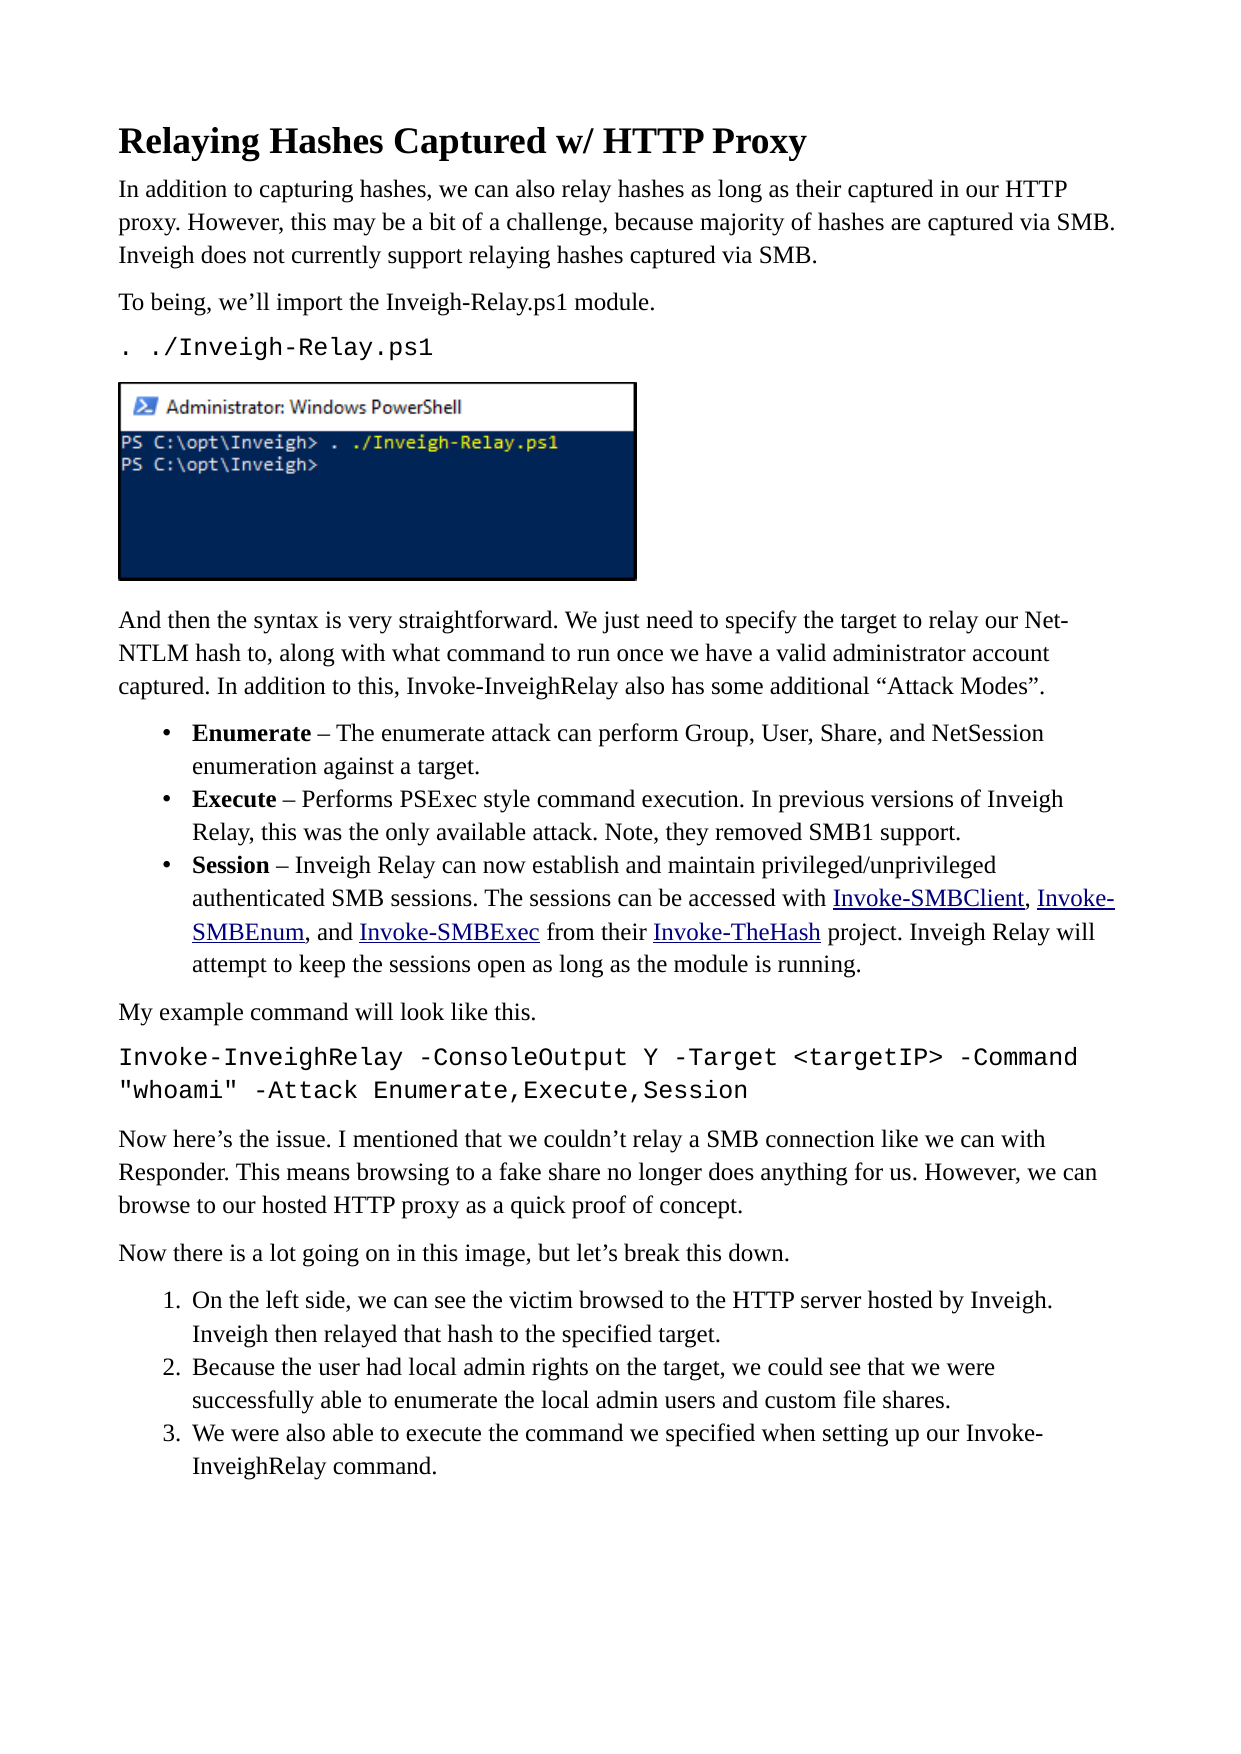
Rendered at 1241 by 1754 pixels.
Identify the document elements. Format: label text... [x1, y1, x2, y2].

subtitle Relaying Hashes Captured w/ HTTP Proxy [118, 118, 1122, 161]
text Now there is a lot going on in this image, but let’s break this down. [118, 1238, 1122, 1267]
list On the left side, we can see the victim browsed to the HTTP server hosted by Inveigh. Inveigh then relayed that hash to the specified target. [162, 1286, 1122, 1347]
list Enumerate – The enumerate attack can perform Group, User, Share, and NetSession enumeration against a target. [162, 718, 1122, 780]
text In addition to capturing hashes, we can also relay hashes as long as their captured in our HTTP proxy. However, this may be a bit of a challenge, because majority of hashes are captured via SMB. Inveigh does not currently support relaying hashes captured via SMB. [118, 174, 1122, 268]
list Execute – Performs PSExec style command execution. In previous versions of Inveigh Relay, this was the only available attack. Note, they removed SMB1 support. [162, 784, 1122, 846]
text Now here’s the issue. I mentioned that we couldn’t relay a SMB connection like we can with Responder. This means browsing to a fake share no longer does anything for us. However, we can browse to our hosted HTTP proxy as a quick proof of concept. [118, 1124, 1122, 1219]
text My example command will look like this. [118, 997, 1122, 1026]
picture [118, 382, 637, 581]
list Because the user had local admin rights on the target, we could see that we were successfully able to enumerate the local admin users and custom file shares. [162, 1352, 1122, 1413]
text Invoke-InveighRelay -ConsoleOutput Y -Target <targetIP> -Command "whoami" -Attack Enumerate,Execute,Session [118, 1045, 1122, 1106]
list Session – Inveigh Relay can now establish and maintain privileged/unprivileged authenticated SMB sessions. The sessions can be accessed with Invoke-SMBClient, Invoke-SMBEnum, and Invoke-SMBExec from their Invoke-TheHash project. Inveigh Relay will attempt to keep the sessions open as long as the module is running. [162, 851, 1122, 978]
list We were also able to execute the command we specified when setting up our Invoke-InveighRelay command. [162, 1418, 1122, 1479]
text . ./Inveigh-Relay.ps1 [118, 335, 1122, 363]
text To being, we’ll import the Inveigh-Relay.ps1 module. [118, 287, 1122, 316]
text And then the syntax is very straightforward. We just need to specify the target to relay our Net-NTLM hash to, along with what command to run once we have a valid administrator account captured. In addition to this, Invoke-InveighRelay also has some additional “Attack Modes”. [118, 605, 1122, 699]
